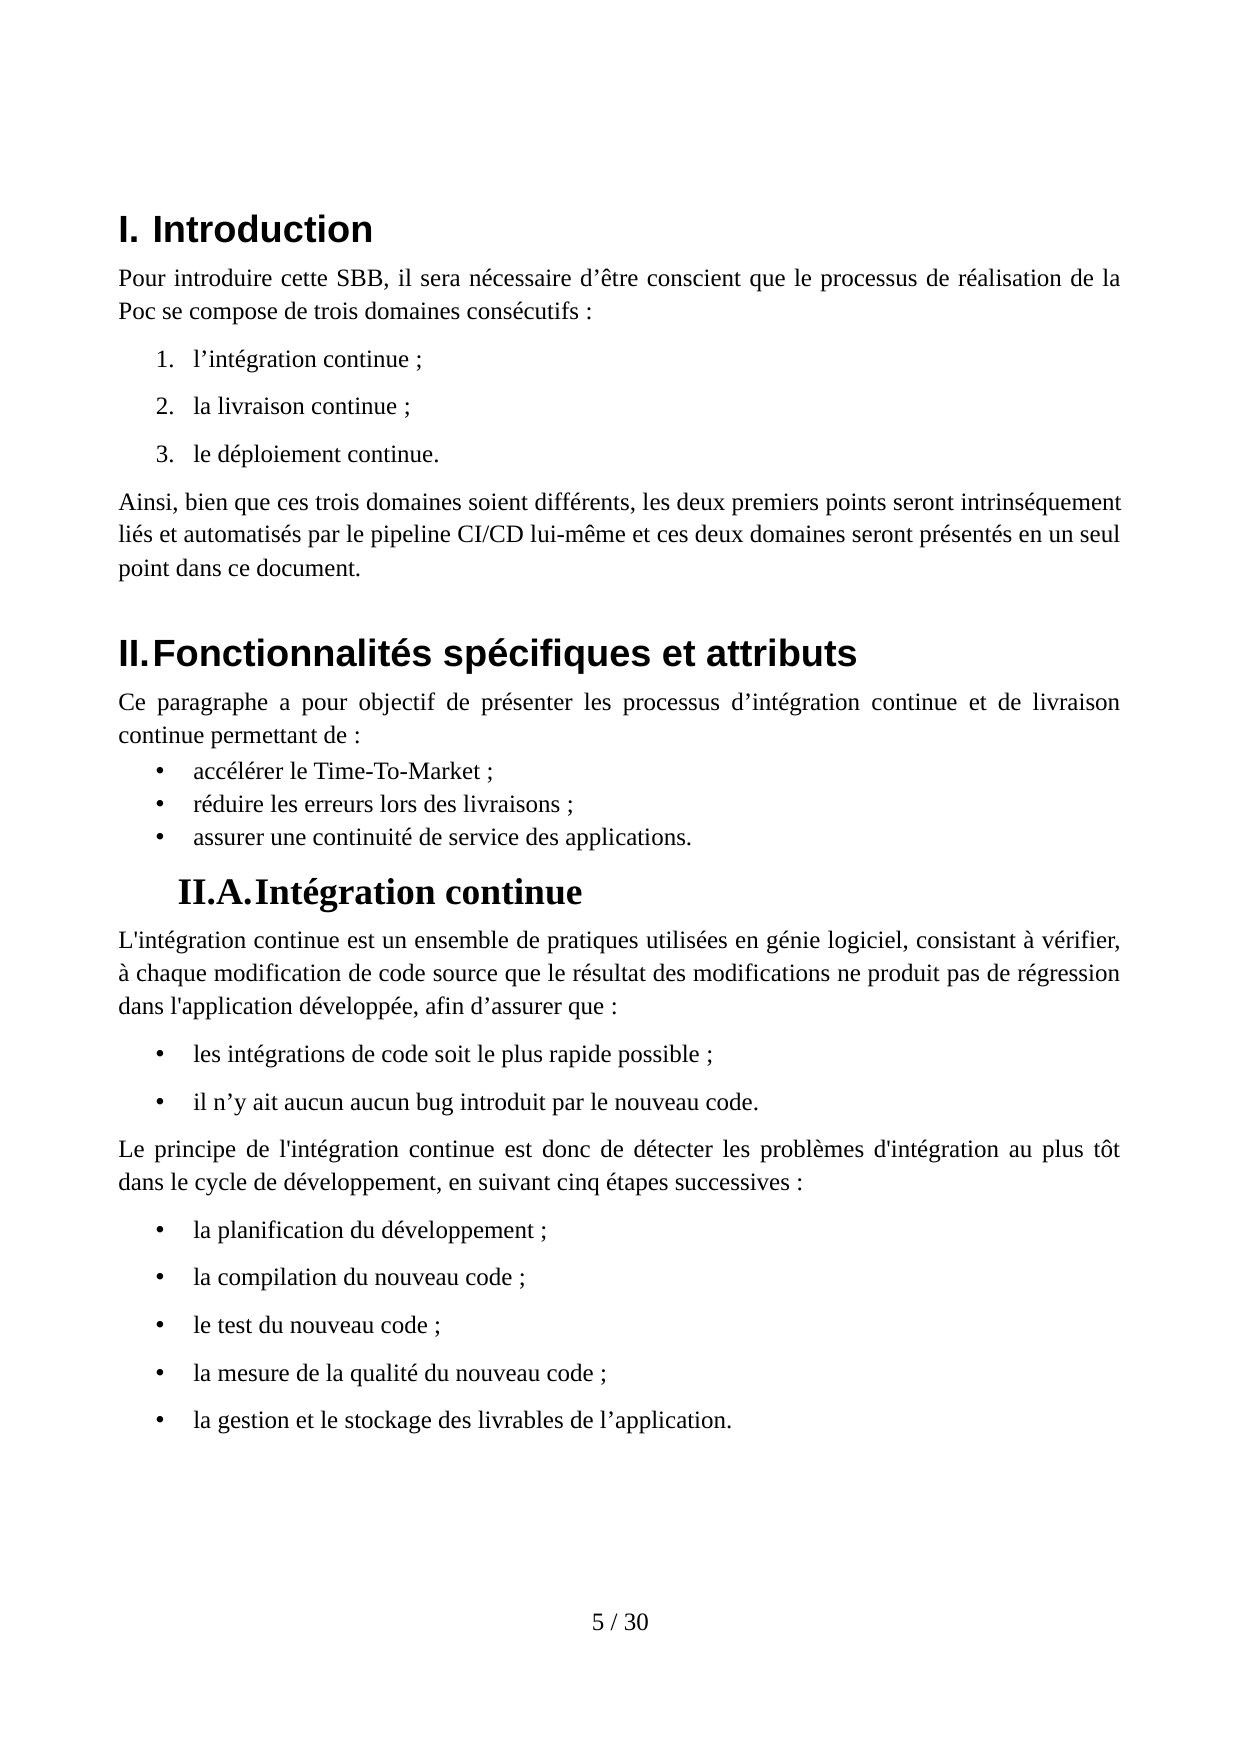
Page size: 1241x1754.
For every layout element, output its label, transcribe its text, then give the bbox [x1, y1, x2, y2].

list le déploiement continue. [156, 439, 1122, 468]
text L'intégration continue est un ensemble de pratiques utilisées en génie logiciel, consistant à vérifier, à chaque modification de code source que le résultat des modifications ne produit pas de régression dans l'application développée, afin d’assurer que : [118, 925, 1122, 1020]
list réduire les erreurs lors des livraisons ; [156, 789, 1122, 818]
list la livraison continue ; [156, 391, 1122, 420]
list le test du nouveau code ; [156, 1310, 1122, 1339]
list la compilation du nouveau code ; [156, 1262, 1122, 1291]
text Ainsi, bien que ces trois domaines soient différents, les deux premiers points seront intrinséquement liés et automatisés par le pipeline CI/CD lui-même et ces deux domaines seront présentés en un seul point dans ce document. [118, 487, 1122, 581]
subtitle Intégration continue [118, 870, 1122, 913]
list la planification du développement ; [156, 1215, 1122, 1243]
list il n’y ait aucun aucun bug introduit par le nouveau code. [156, 1087, 1122, 1115]
list les intégrations de code soit le plus rapide possible ; [156, 1039, 1122, 1068]
list la gestion et le stockage des livrables de l’application. [156, 1405, 1122, 1434]
text Le principe de l'intégration continue est donc de détecter les problèmes d'intégration au plus tôt dans le cycle de développement, en suivant cinq étapes successives : [118, 1134, 1122, 1196]
text Pour introduire cette SBB, il sera nécessaire d’être conscient que le processus de réalisation de la Poc se compose de trois domaines consécutifs : [118, 263, 1122, 325]
list la mesure de la qualité du nouveau code ; [156, 1358, 1122, 1386]
subtitle Fonctionnalités spécifiques et attributs [118, 631, 1122, 674]
list accélérer le Time-To-Market ; [156, 756, 1122, 785]
list l’intégration continue ; [156, 344, 1122, 372]
subtitle Introduction [118, 207, 1122, 251]
list assurer une continuité de service des applications. [156, 822, 1122, 851]
text Ce paragraphe a pour objectif de présenter les processus d’intégration continue et de livraison continue permettant de : [118, 687, 1122, 749]
